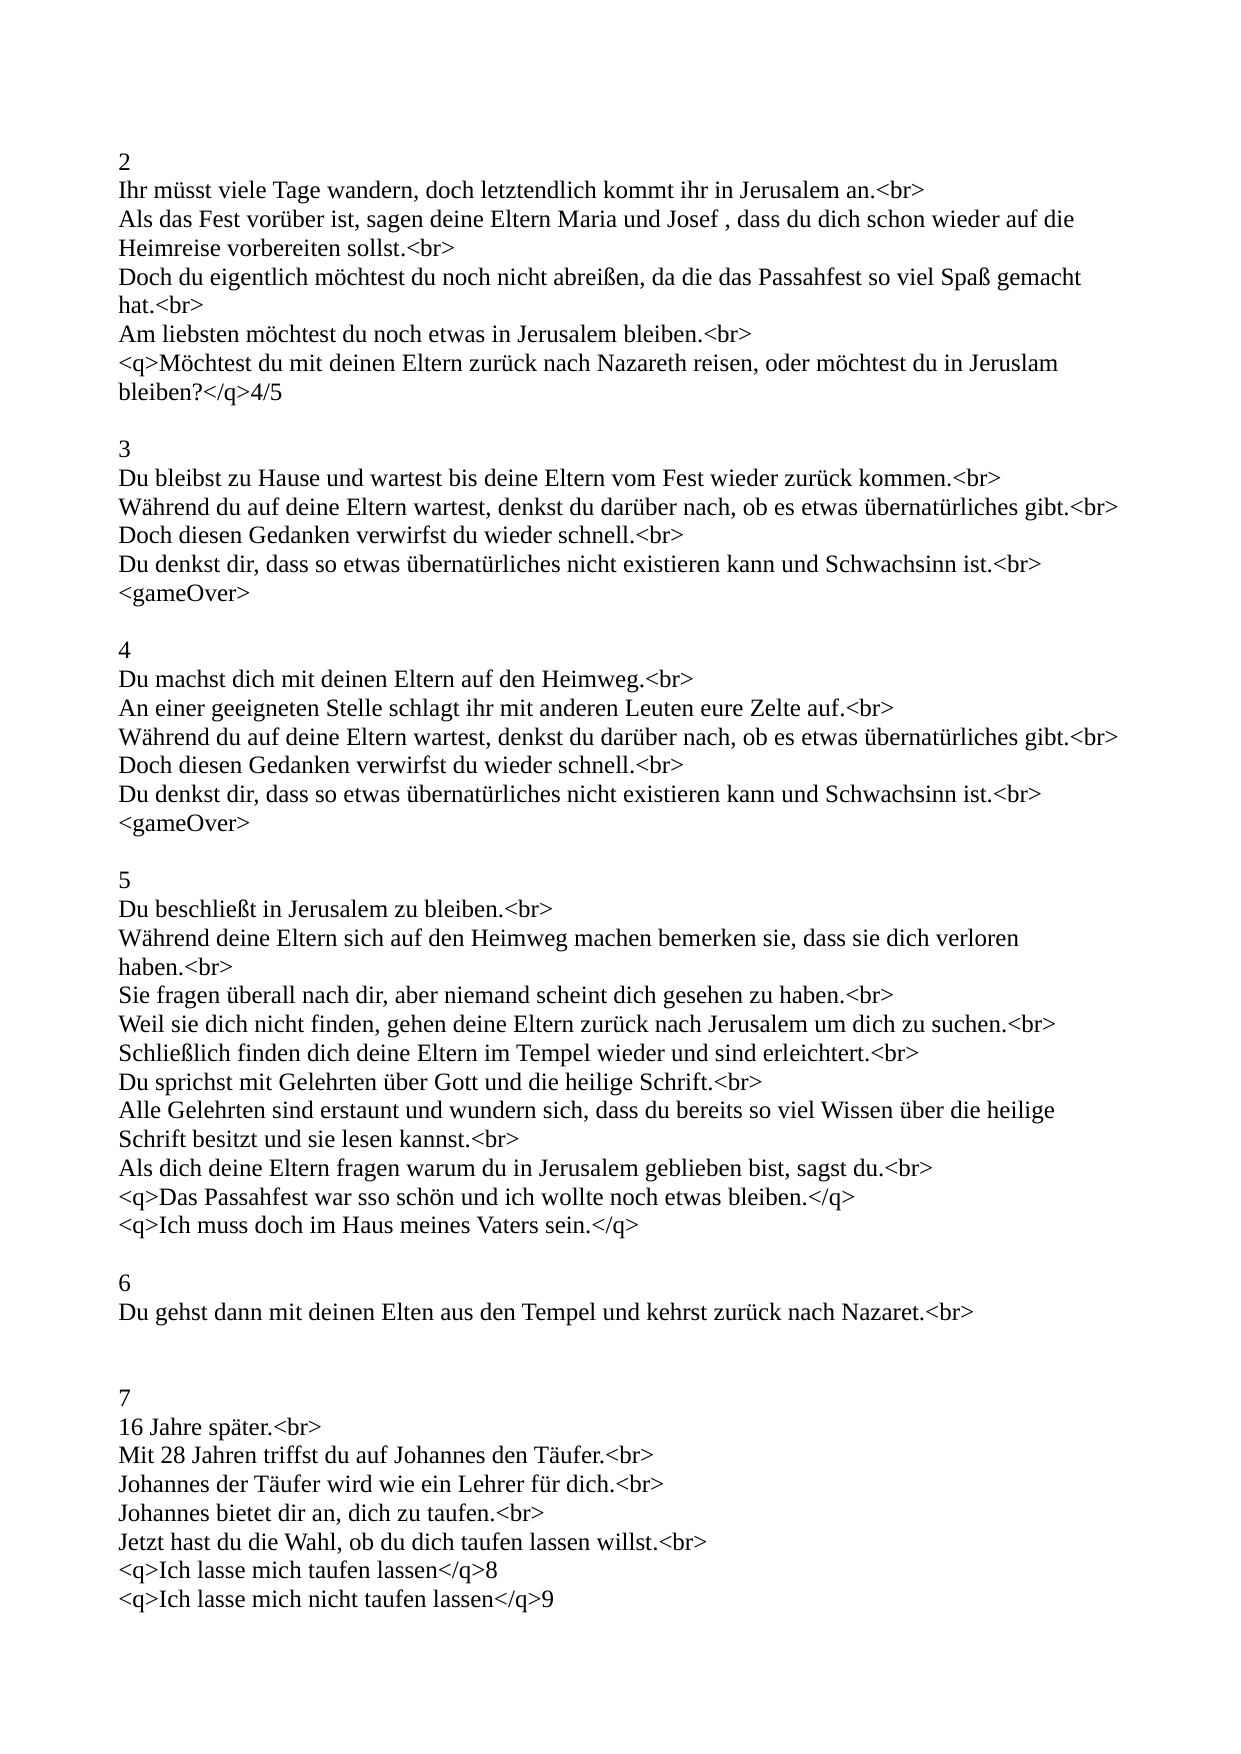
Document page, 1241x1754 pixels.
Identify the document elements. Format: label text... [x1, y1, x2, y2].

text An einer geeigneten Stelle schlagt ihr mit anderen Leuten eure Zelte auf.<br> [118, 693, 1122, 722]
text 7 [118, 1383, 1122, 1412]
text Doch diesen Gedanken verwirfst du wieder schnell.<br> [118, 751, 1122, 779]
text Du gehst dann mit deinen Elten aus den Tempel und kehrst zurück nach Nazaret.<br> [118, 1297, 1122, 1326]
text Alle Gelehrten sind erstaunt und wundern sich, dass du bereits so viel Wissen über die heilige Schrift besitzt und sie lesen kannst.<br> [118, 1096, 1122, 1153]
text 3 [118, 434, 1122, 463]
text Während deine Eltern sich auf den Heimweg machen bemerken sie, dass sie dich verloren haben.<br> [118, 923, 1122, 981]
text <q>Ich lasse mich taufen lassen</q>8 [118, 1556, 1122, 1584]
text <q>Möchtest du mit deinen Eltern zurück nach Nazareth reisen, oder möchtest du in Jeruslam bleiben?</q>4/5 [118, 348, 1122, 406]
text <gameOver> [118, 578, 1122, 607]
text Während du auf deine Eltern wartest, denkst du darüber nach, ob es etwas übernatürliches gibt.<br> [118, 722, 1122, 751]
text Ihr müsst viele Tage wandern, doch letztendlich kommt ihr in Jerusalem an.<br> [118, 176, 1122, 204]
text <q>Ich muss doch im Haus meines Vaters sein.</q> [118, 1211, 1122, 1239]
text <gameOver> [118, 808, 1122, 837]
text Doch du eigentlich möchtest du noch nicht abreißen, da die das Passahfest so viel Spaß gemacht hat.<br> [118, 262, 1122, 319]
text 5 [118, 866, 1122, 894]
text Sie fragen überall nach dir, aber niemand scheint dich gesehen zu haben.<br> [118, 981, 1122, 1009]
text Du machst dich mit deinen Eltern auf den Heimweg.<br> [118, 664, 1122, 693]
text Als dich deine Eltern fragen warum du in Jerusalem geblieben bist, sagst du.<br> [118, 1153, 1122, 1182]
text Während du auf deine Eltern wartest, denkst du darüber nach, ob es etwas übernatürliches gibt.<br> [118, 492, 1122, 521]
text Johannes der Täufer wird wie ein Lehrer für dich.<br> [118, 1469, 1122, 1498]
text Du beschließt in Jerusalem zu bleiben.<br> [118, 894, 1122, 923]
text Als das Fest vorüber ist, sagen deine Eltern Maria und Josef , dass du dich schon wieder auf die Heimreise vorbereiten sollst.<br> [118, 204, 1122, 262]
text 6 [118, 1268, 1122, 1297]
text 2 [118, 147, 1122, 176]
text 4 [118, 636, 1122, 664]
text Am liebsten möchtest du noch etwas in Jerusalem bleiben.<br> [118, 319, 1122, 348]
text 16 Jahre später.<br> [118, 1412, 1122, 1441]
text Johannes bietet dir an, dich zu taufen.<br> [118, 1498, 1122, 1527]
text Du denkst dir, dass so etwas übernatürliches nicht existieren kann und Schwachsinn ist.<br> [118, 549, 1122, 578]
text Du bleibst zu Hause und wartest bis deine Eltern vom Fest wieder zurück kommen.<br> [118, 463, 1122, 492]
text <q>Ich lasse mich nicht taufen lassen</q>9 [118, 1584, 1122, 1613]
text Schließlich finden dich deine Eltern im Tempel wieder und sind erleichtert.<br> [118, 1038, 1122, 1067]
text Weil sie dich nicht finden, gehen deine Eltern zurück nach Jerusalem um dich zu suchen.<br> [118, 1009, 1122, 1038]
text Jetzt hast du die Wahl, ob du dich taufen lassen willst.<br> [118, 1527, 1122, 1556]
text <q>Das Passahfest war sso schön und ich wollte noch etwas bleiben.</q> [118, 1182, 1122, 1211]
text Du denkst dir, dass so etwas übernatürliches nicht existieren kann und Schwachsinn ist.<br> [118, 779, 1122, 808]
text Du sprichst mit Gelehrten über Gott und die heilige Schrift.<br> [118, 1067, 1122, 1096]
text Mit 28 Jahren triffst du auf Johannes den Täufer.<br> [118, 1441, 1122, 1469]
text Doch diesen Gedanken verwirfst du wieder schnell.<br> [118, 521, 1122, 549]
